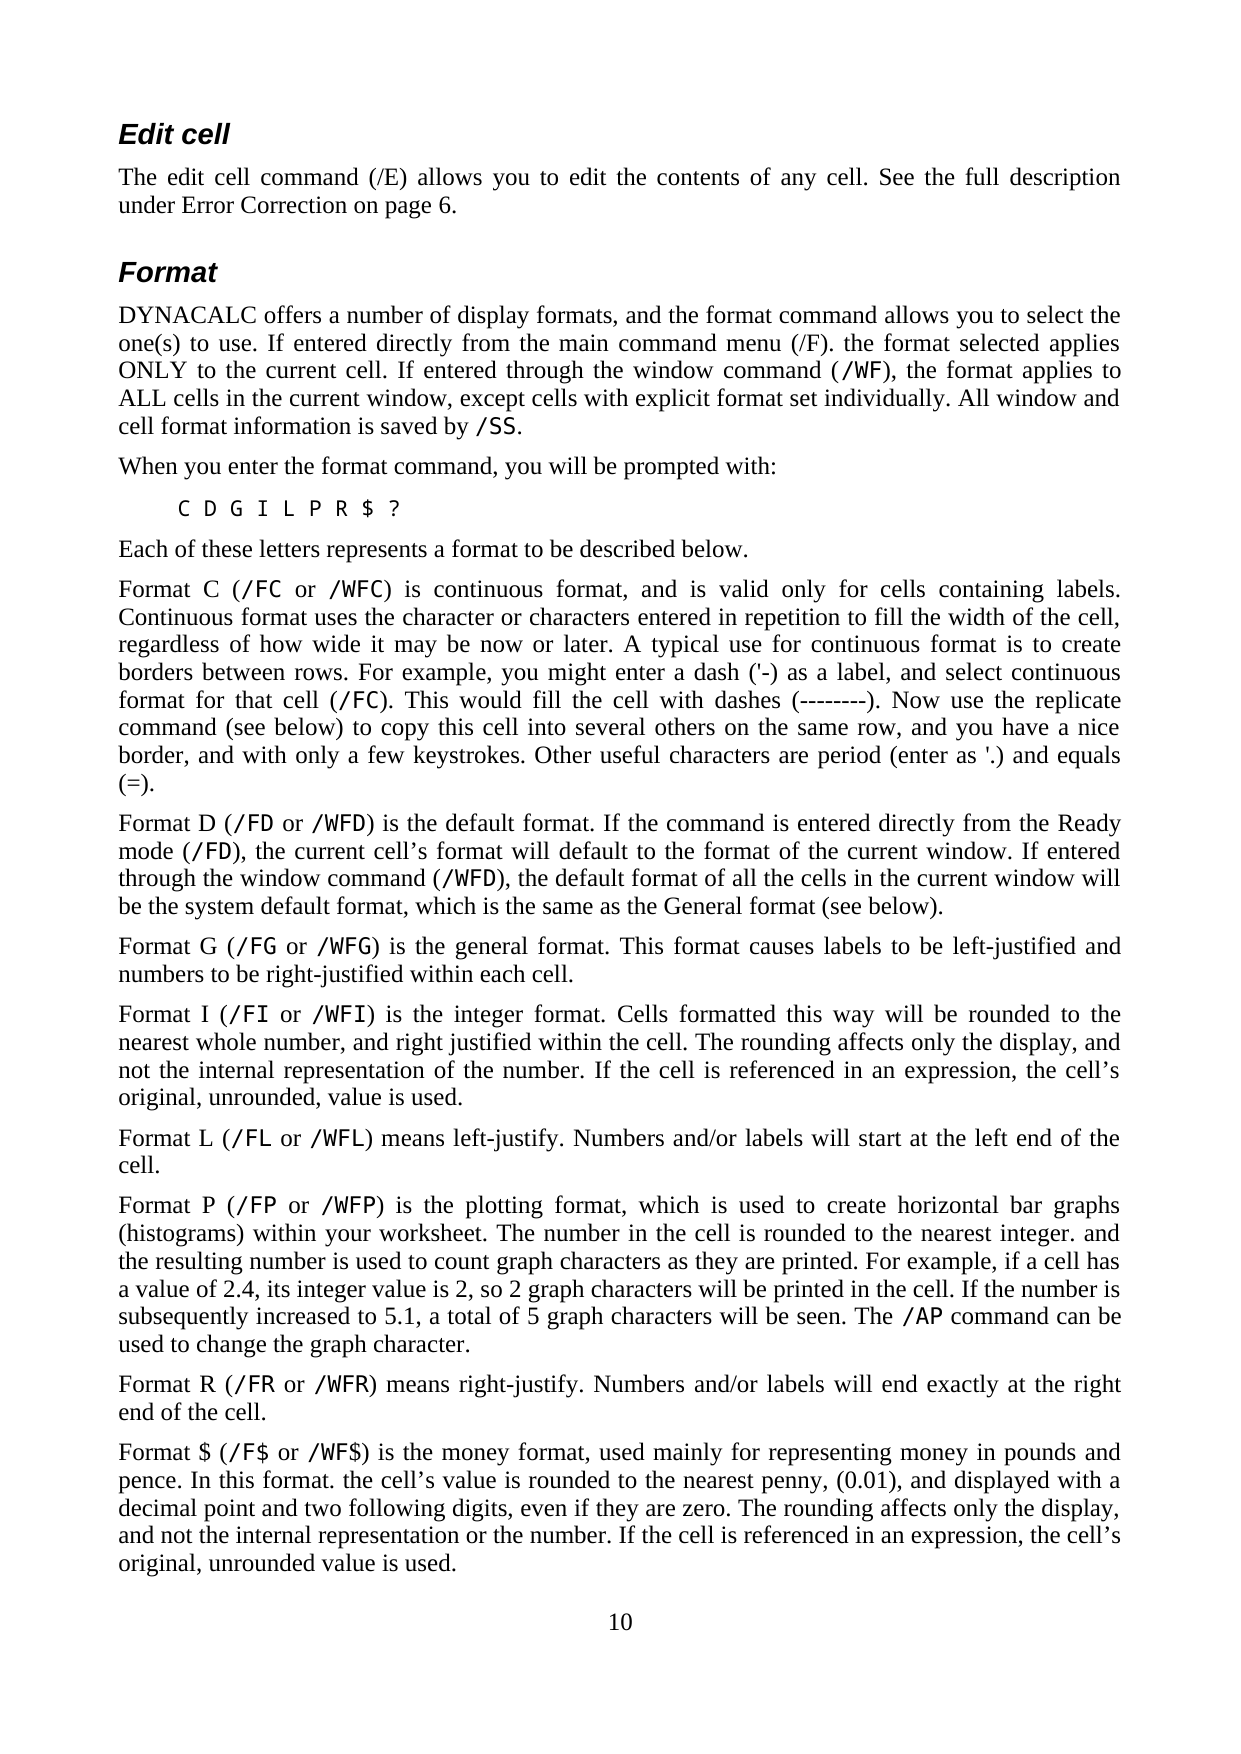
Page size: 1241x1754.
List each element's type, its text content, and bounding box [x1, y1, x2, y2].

text Format I (/FI or /WFI) is the integer format. Cells formatted this way will be rounded to the nearest whole number, and right justified within the cell. The rounding affects only the display, and not the internal representation of the number. If the cell is referenced in an expression, the cell’s original, unrounded, value is used. [118, 1000, 1122, 1111]
subtitle Format [118, 256, 1122, 289]
text Format P (/FP or /WFP) is the plotting format, which is used to create horizontal bar graphs (histograms) within your worksheet. The number in the cell is rounded to the nearest integer. and the resulting number is used to count graph characters as they are printed. For example, if a cell has a value of 2.4, its integer value is 2, so 2 graph characters will be printed in the cell. If the number is subsequently increased to 5.1, a total of 5 graph characters will be seen. The /AP command can be used to change the graph character. [118, 1192, 1122, 1358]
text Format D (/FD or /WFD) is the default format. If the command is entered directly from the Ready mode (/FD), the current cell’s format will default to the format of the current window. If entered through the window command (/WFD), the default format of all the cells in the current window will be the system default format, which is the same as the General format (see below). [118, 809, 1122, 920]
text Each of these letters represents a format to be described below. [118, 535, 1122, 562]
text Format R (/FR or /WFR) means right-justify. Numbers and/or labels will end exactly at the right end of the cell. [118, 1370, 1122, 1426]
text When you enter the format command, you will be prompted with: [118, 452, 1122, 480]
subtitle Edit cell [118, 118, 1122, 151]
text Format C (/FC or /WFC) is continuous format, and is valid only for cells containing labels. Continuous format uses the character or characters entered in repetition to fill the width of the cell, regardless of how wide it may be now or later. A typical use for continuous format is to create borders between rows. For example, you might enter a dash ('-) as a label, and select continuous format for that cell (/FC). This would fill the cell with dashes (--------). Now use the replicate command (see below) to copy this cell into several others on the same row, and you have a nice border, and with only a few keystrokes. Other useful characters are period (enter as '.) and equals (=). [118, 575, 1122, 797]
text C D G I L P R $ ? [177, 492, 1122, 522]
text Format L (/FL or /WFL) means left-justify. Numbers and/or labels will start at the left end of the cell. [118, 1124, 1122, 1179]
text DYNACALC offers a number of display formats, and the format command allows you to select the one(s) to use. If entered directly from the main command menu (/F). the format selected applies ONLY to the current cell. If entered through the window command (/WF), the format applies to ALL cells in the current window, except cells with explicit format set individually. All window and cell format information is saved by /SS. [118, 301, 1122, 440]
text Format $ (/F$ or /WF$) is the money format, used mainly for representing money in pounds and pence. In this format. the cell’s value is rounded to the nearest penny, (0.01), and displayed with a decimal point and two following digits, even if they are zero. The rounding affects only the display, and not the internal representation or the number. If the cell is referenced in an expression, the cell’s original, unrounded value is used. [118, 1438, 1122, 1577]
text Format G (/FG or /WFG) is the general format. This format causes labels to be left-justified and numbers to be right-justified within each cell. [118, 932, 1122, 988]
text The edit cell command (/E) allows you to edit the contents of any cell. See the full description under Error Correction on page 6. [118, 163, 1122, 219]
